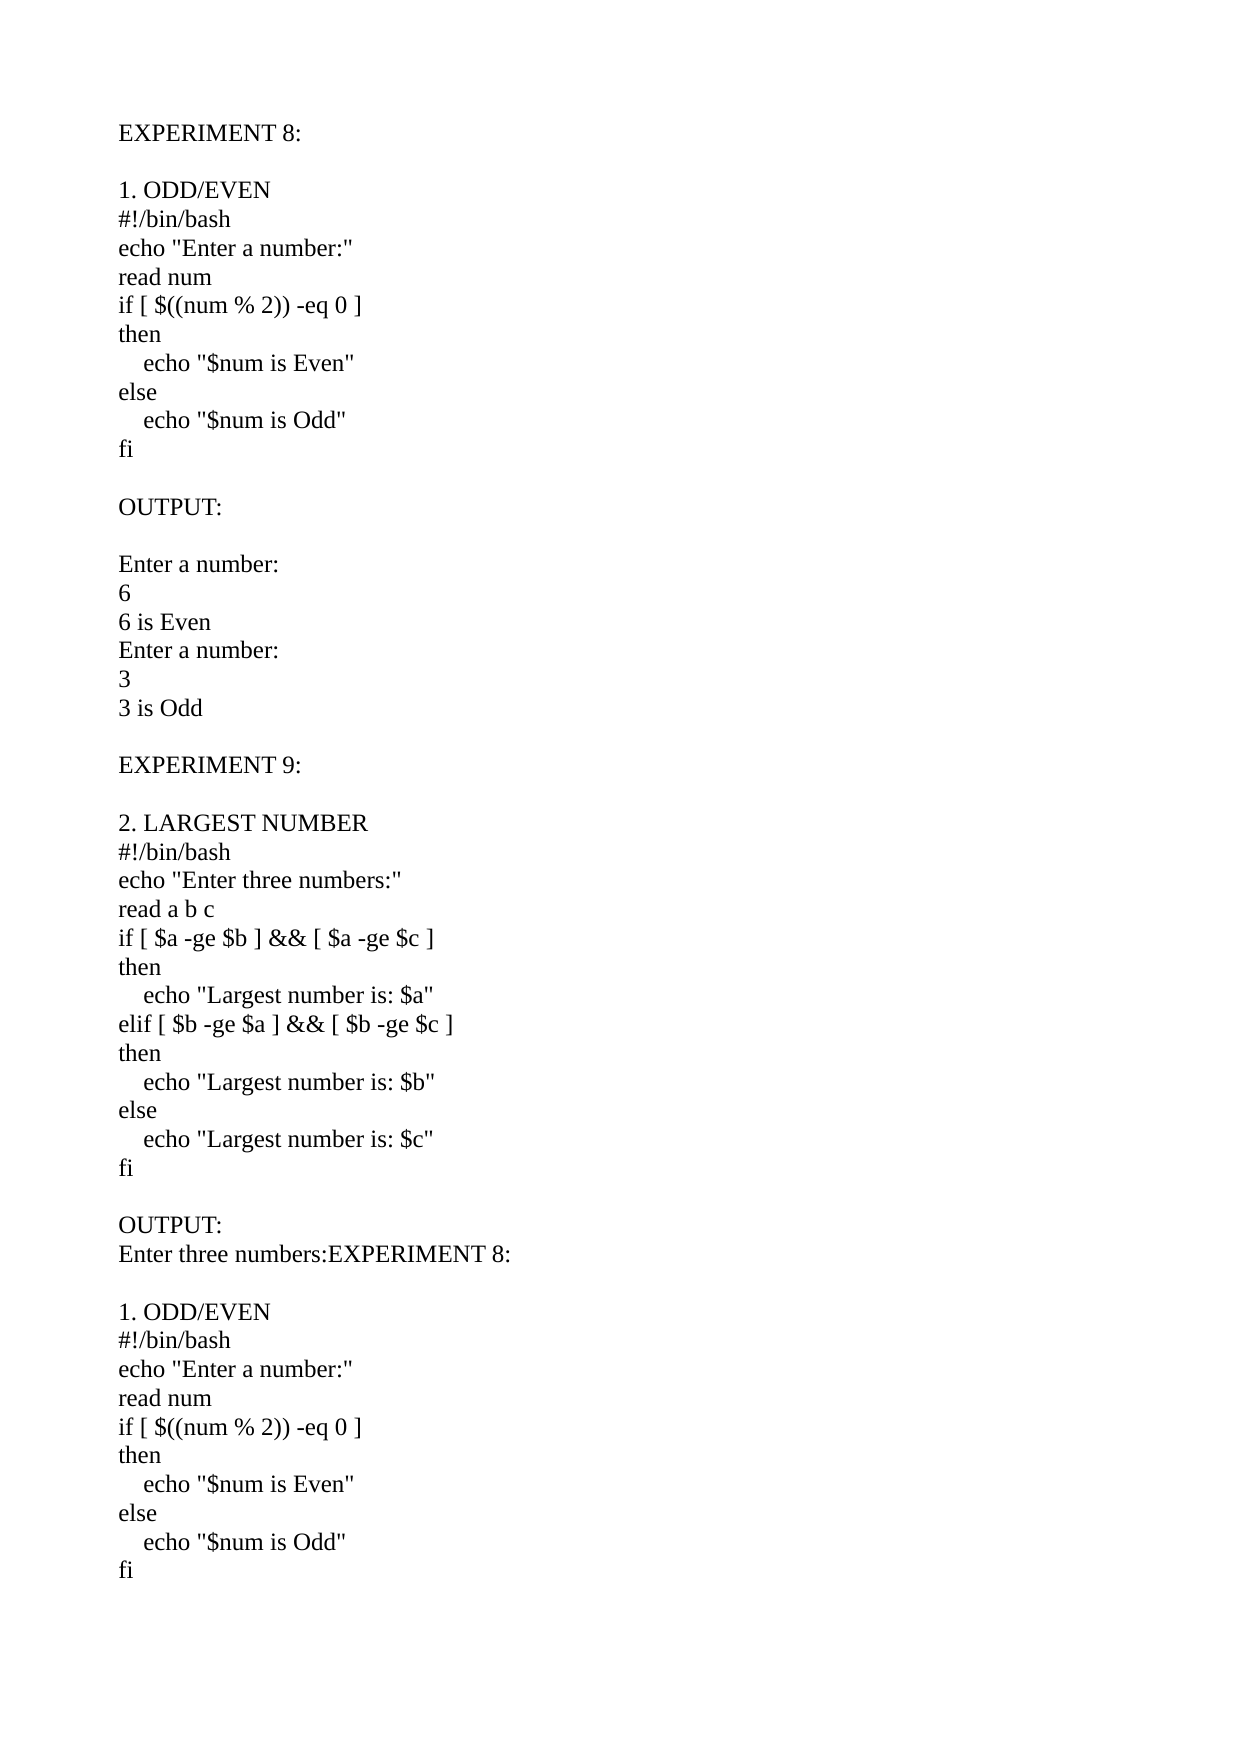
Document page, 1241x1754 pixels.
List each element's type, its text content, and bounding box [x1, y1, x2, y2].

text echo "Largest number is: $b" [118, 1067, 1122, 1096]
text 2. LARGEST NUMBER [118, 808, 1122, 837]
text else [118, 1096, 1122, 1124]
text OUTPUT: [118, 492, 1122, 521]
text 3 [118, 664, 1122, 693]
text 6 is Even [118, 607, 1122, 636]
text Enter three numbers:EXPERIMENT 8: [118, 1239, 1122, 1268]
text 3 is Odd [118, 693, 1122, 722]
text #!/bin/bash [118, 204, 1122, 233]
text fi [118, 1556, 1122, 1584]
text echo "Enter a number:" [118, 1354, 1122, 1383]
text echo "$num is Odd" [118, 406, 1122, 434]
text if [ $a -ge $b ] && [ $a -ge $c ] [118, 923, 1122, 952]
text then [118, 952, 1122, 981]
text echo "$num is Even" [118, 1469, 1122, 1498]
text else [118, 1498, 1122, 1527]
text then [118, 1441, 1122, 1469]
text read num [118, 1383, 1122, 1412]
text fi [118, 434, 1122, 463]
text echo "Enter a number:" [118, 233, 1122, 262]
text EXPERIMENT 8: [118, 118, 1122, 147]
text echo "Largest number is: $c" [118, 1124, 1122, 1153]
text OUTPUT: [118, 1211, 1122, 1239]
text Enter a number: [118, 636, 1122, 664]
text if [ $((num % 2)) -eq 0 ] [118, 291, 1122, 319]
text echo "$num is Odd" [118, 1527, 1122, 1556]
text 1. ODD/EVEN [118, 176, 1122, 204]
text then [118, 1038, 1122, 1067]
text EXPERIMENT 9: [118, 751, 1122, 779]
text #!/bin/bash [118, 1326, 1122, 1354]
text if [ $((num % 2)) -eq 0 ] [118, 1412, 1122, 1441]
text elif [ $b -ge $a ] && [ $b -ge $c ] [118, 1009, 1122, 1038]
text echo "Largest number is: $a" [118, 981, 1122, 1009]
text else [118, 377, 1122, 406]
text 1. ODD/EVEN [118, 1297, 1122, 1326]
text fi [118, 1153, 1122, 1182]
text read a b c [118, 894, 1122, 923]
text read num [118, 262, 1122, 291]
text 6 [118, 578, 1122, 607]
text #!/bin/bash [118, 837, 1122, 866]
text echo "Enter three numbers:" [118, 866, 1122, 894]
text echo "$num is Even" [118, 348, 1122, 377]
text Enter a number: [118, 549, 1122, 578]
text then [118, 319, 1122, 348]
